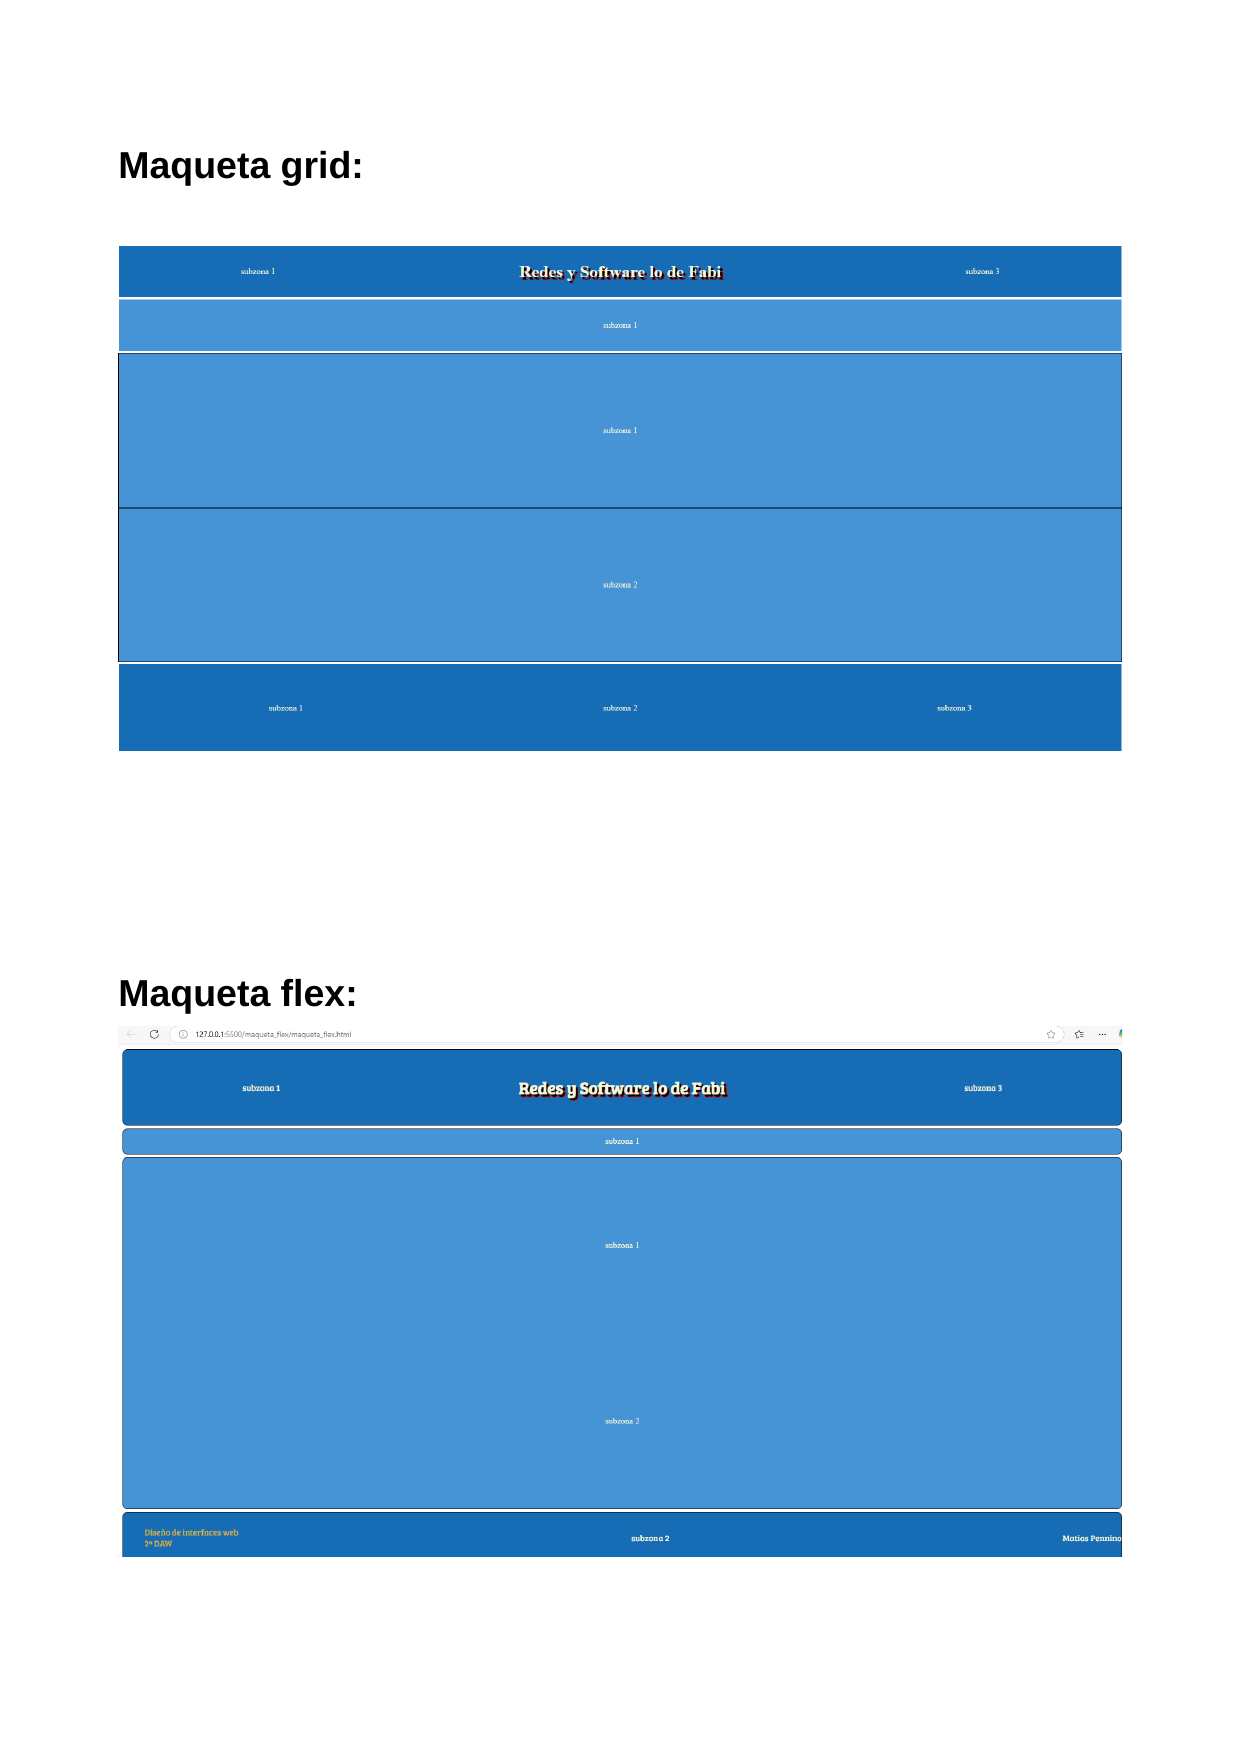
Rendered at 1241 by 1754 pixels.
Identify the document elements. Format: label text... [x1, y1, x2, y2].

subtitle Maqueta grid: [118, 143, 1122, 186]
picture [118, 246, 1123, 752]
subtitle Maqueta flex: [118, 971, 1122, 1014]
picture [118, 1026, 1123, 1557]
